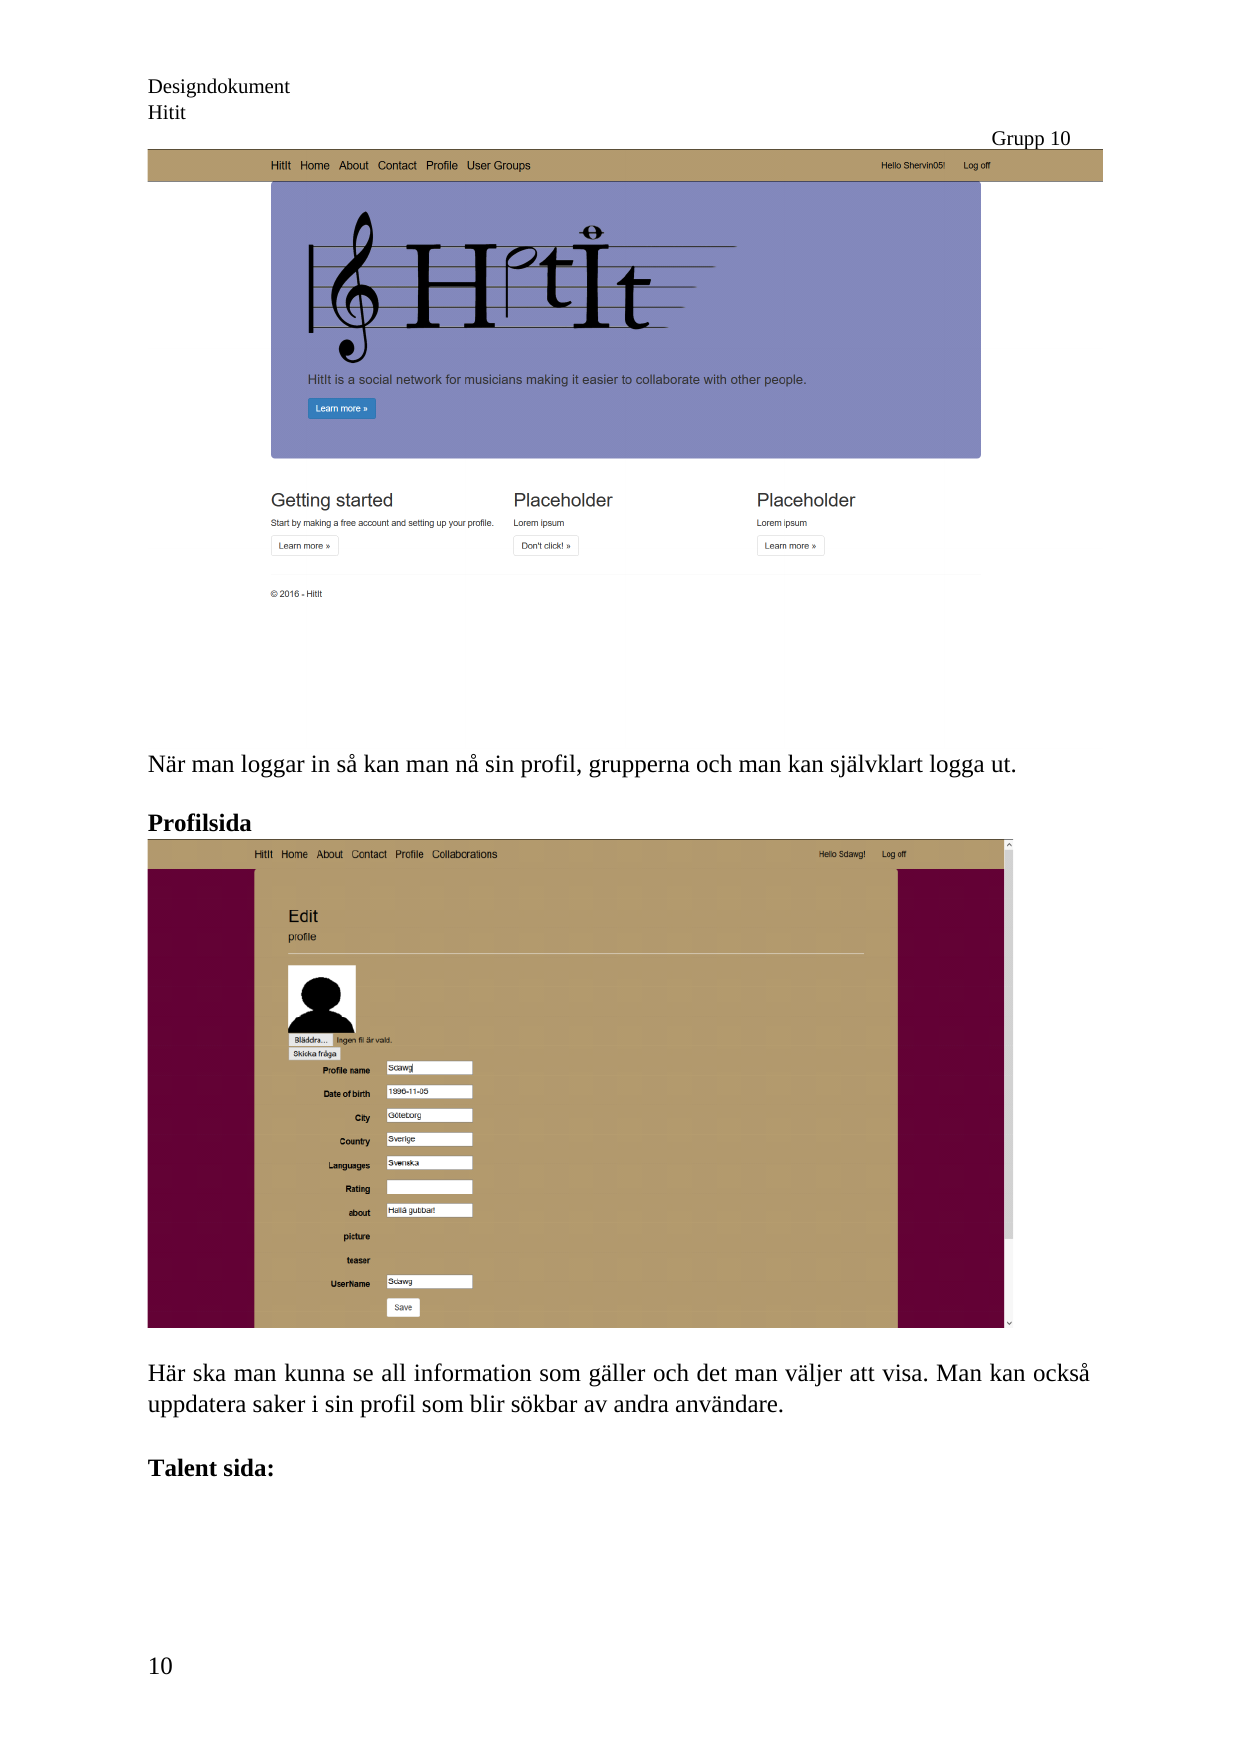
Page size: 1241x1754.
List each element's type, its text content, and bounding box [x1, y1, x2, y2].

text Talent sida: [148, 1453, 1093, 1481]
text När man loggar in så kan man nå sin profil, grupperna och man kan självklart logga ut. [148, 749, 1093, 777]
text Här ska man kunna se all information som gäller och det man väljer att visa. Man kan också uppdatera saker i sin profil som blir sökbar av andra användare. [148, 1358, 1093, 1418]
text Profilsida [148, 808, 1093, 837]
